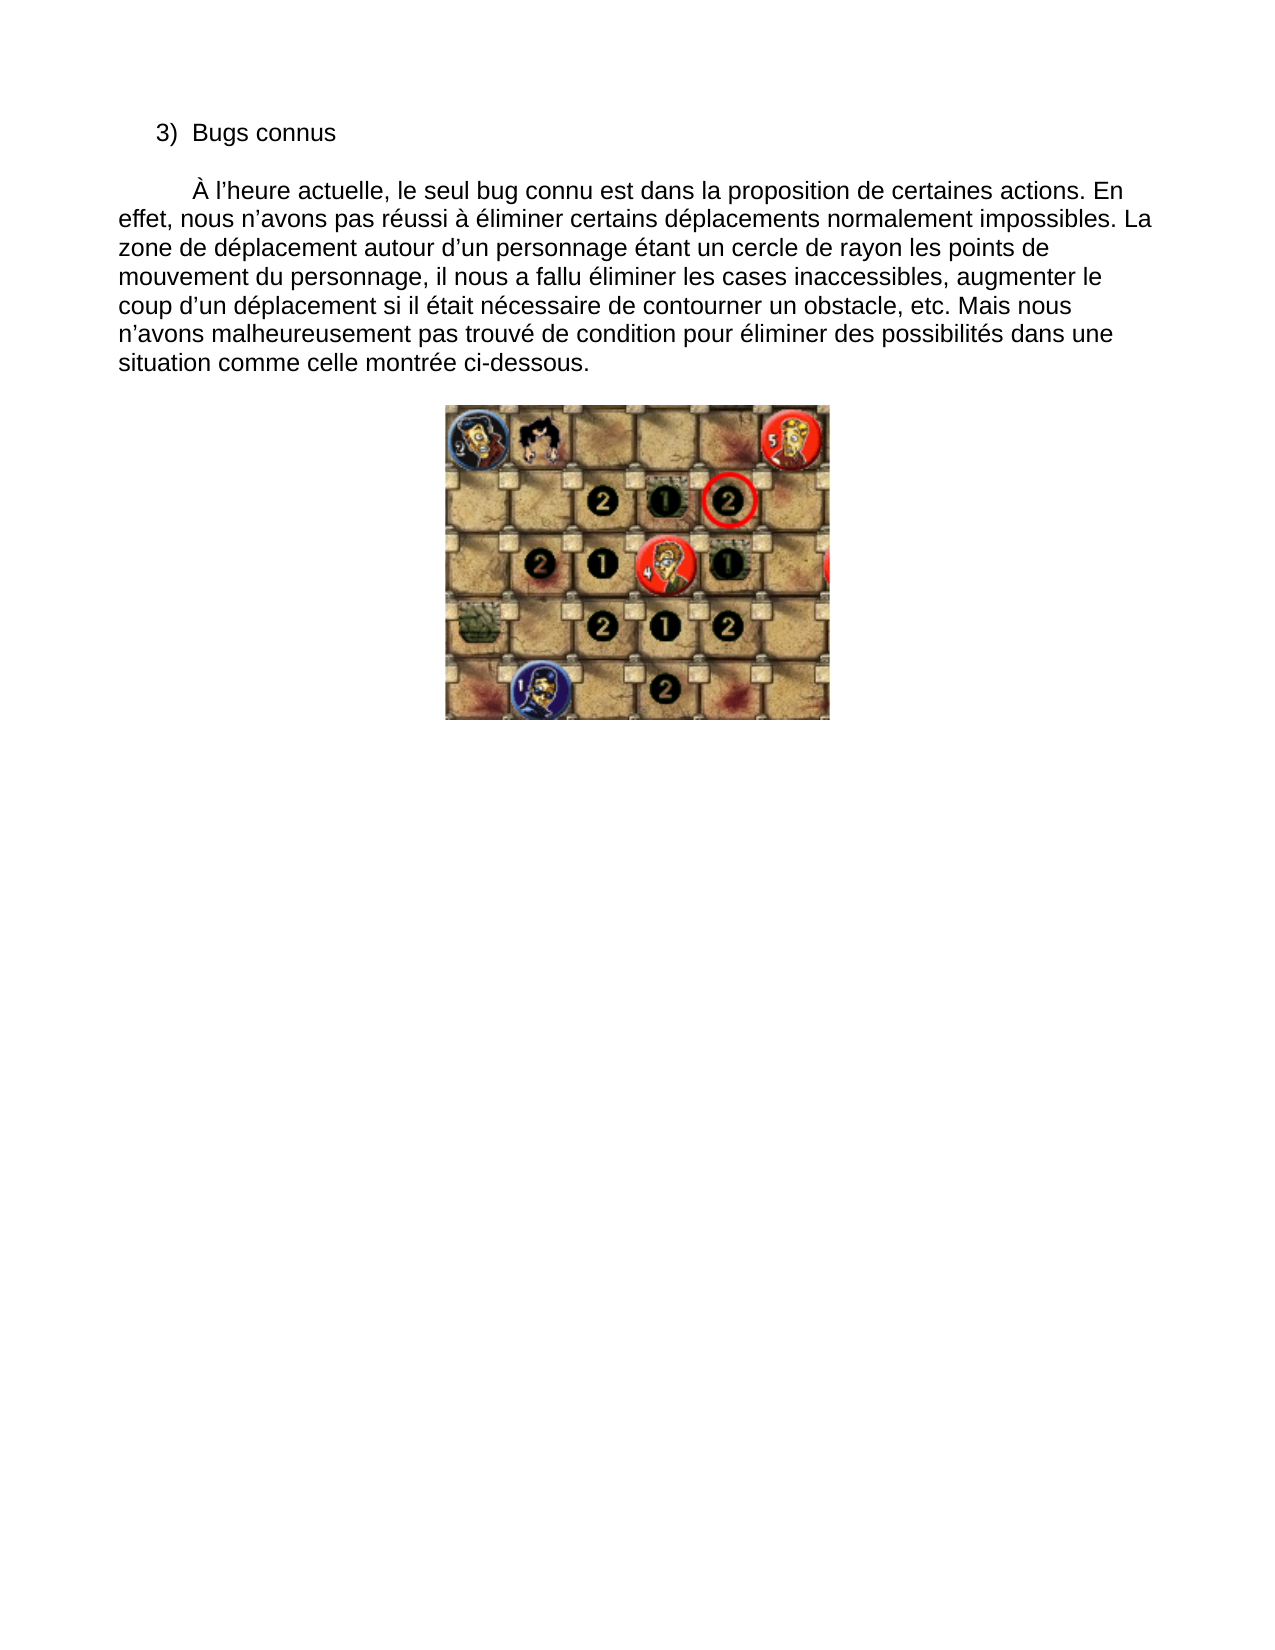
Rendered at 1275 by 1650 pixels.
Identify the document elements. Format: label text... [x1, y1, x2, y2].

text À l’heure actuelle, le seul bug connu est dans la proposition de certaines actions. En effet, nous n’avons pas réussi à éliminer certains déplacements normalement impossibles. La zone de déplacement autour d’un personnage étant un cercle de rayon les points de mouvement du personnage, il nous a fallu éliminer les cases inaccessibles, augmenter le coup d’un déplacement si il était nécessaire de contourner un obstacle, etc. Mais nous n’avons malheureusement pas trouvé de condition pour éliminer des possibilités dans une situation comme celle montrée ci-dessous. [118, 176, 1157, 377]
list Bugs connus [156, 118, 1157, 147]
picture [445, 405, 830, 720]
